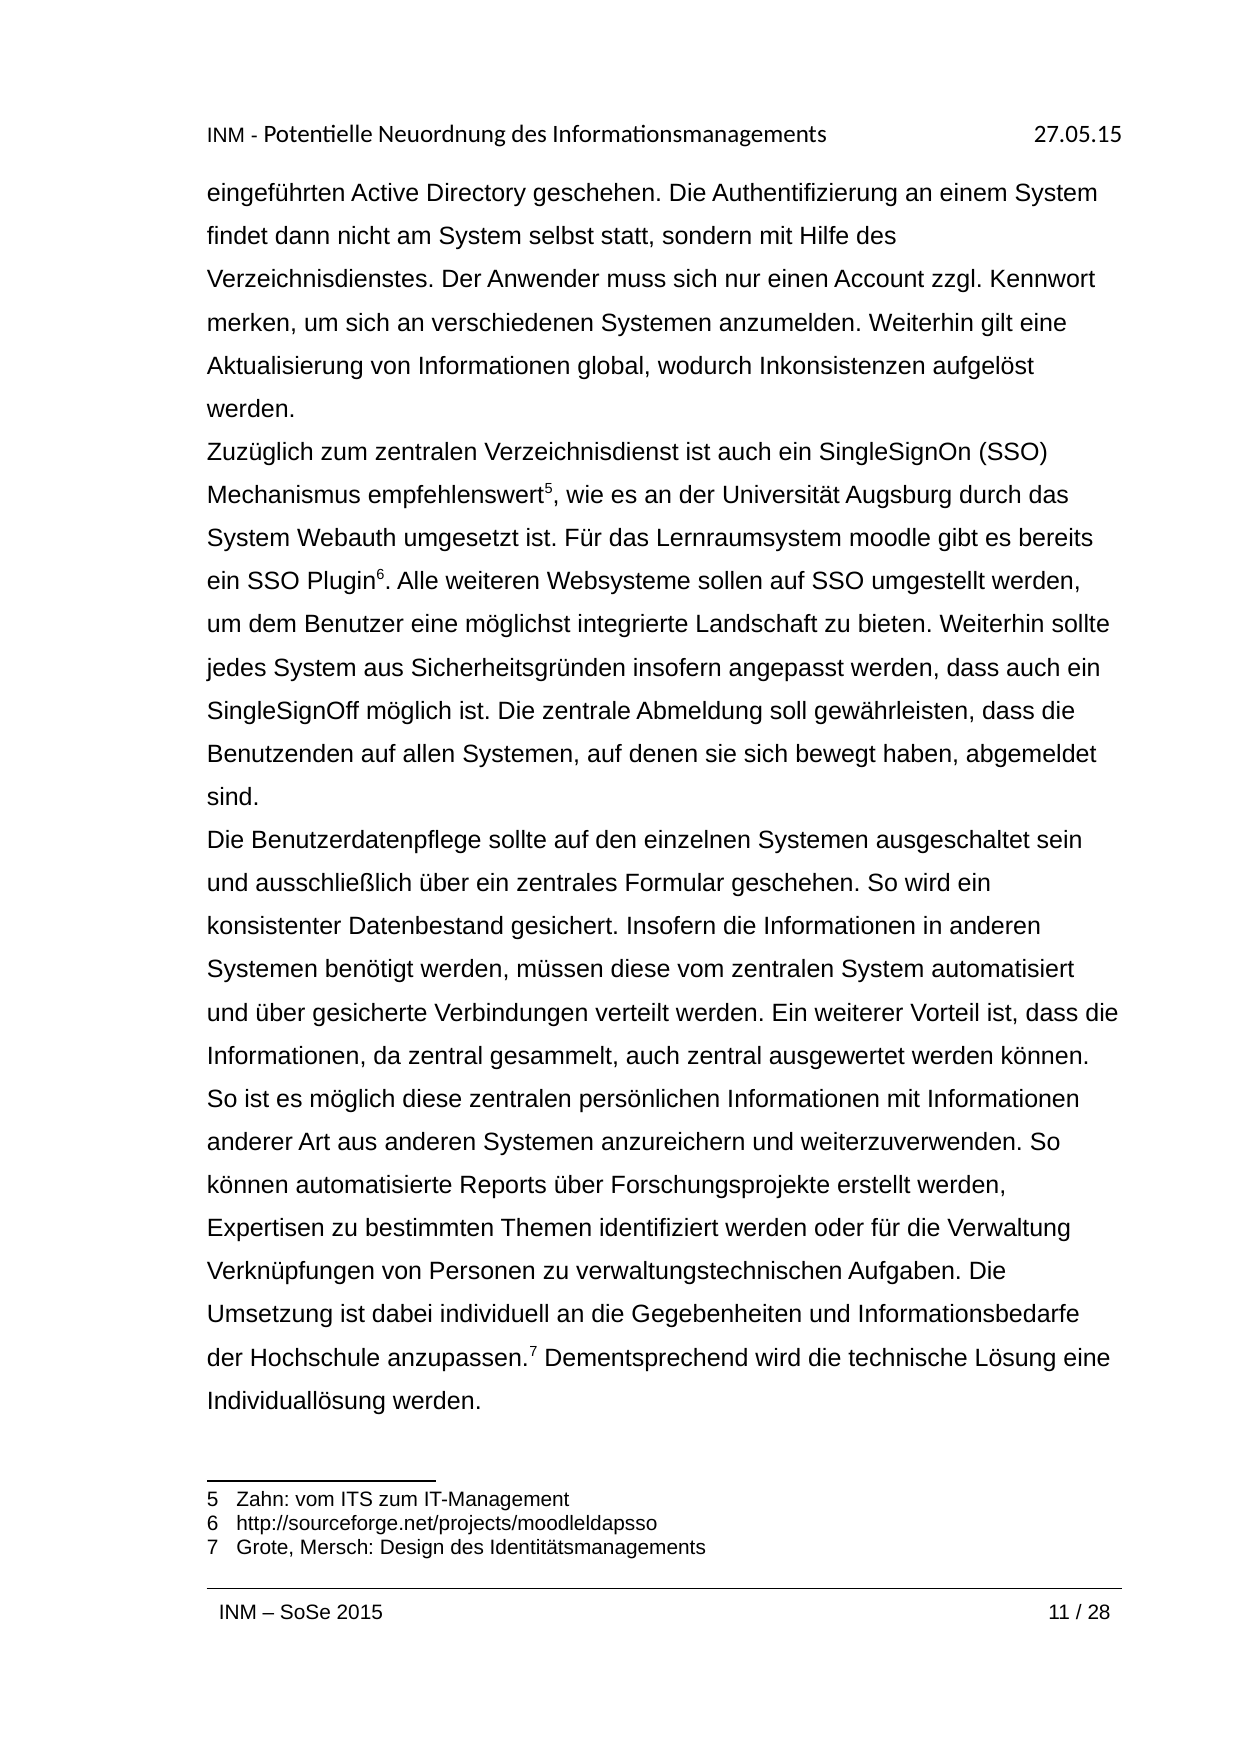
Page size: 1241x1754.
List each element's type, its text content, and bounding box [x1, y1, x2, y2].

text Zuzüglich zum zentralen Verzeichnisdienst ist auch ein SingleSignOn (SSO) Mechanismus empfehlenswert, wie es an der Universität Augsburg durch das System Webauth umgesetzt ist. Für das Lernraumsystem moodle gibt es bereits ein SSO Plugin. Alle weiteren Websysteme sollen auf SSO umgestellt werden, um dem Benutzer eine möglichst integrierte Landschaft zu bieten. Weiterhin sollte jedes System aus Sicherheitsgründen insofern angepasst werden, dass auch ein SingleSignOff möglich ist. Die zentrale Abmeldung soll gewährleisten, dass die Benutzenden auf allen Systemen, auf denen sie sich bewegt haben, abgemeldet sind. [207, 437, 1122, 811]
text Zahn: vom ITS zum IT-Management [207, 1487, 1122, 1511]
text http://sourceforge.net/projects/moodleldapsso [207, 1511, 1122, 1535]
text findet dann nicht am System selbst statt, sondern mit Hilfe des Verzeichnisdienstes. Der Anwender muss sich nur einen Account zzgl. Kennwort merken, um sich an verschiedenen Systemen anzumelden. Weiterhin gilt eine Aktualisierung von Informationen global, wodurch Inkonsistenzen aufgelöst werden. [207, 221, 1122, 422]
text Grote, Mersch: Design des Identitätsmanagements [207, 1535, 1122, 1559]
text Die Benutzerdatenpflege sollte auf den einzelnen Systemen ausgeschaltet sein und ausschließlich über ein zentrales Formular geschehen. So wird ein konsistenter Datenbestand gesichert. Insofern die Informationen in anderen Systemen benötigt werden, müssen diese vom zentralen System automatisiert und über gesicherte Verbindungen verteilt werden. Ein weiterer Vorteil ist, dass die Informationen, da zentral gesammelt, auch zentral ausgewertet werden können. [207, 825, 1122, 1069]
text eingeführten Active Directory geschehen. Die Authentifizierung an einem System [207, 178, 1122, 207]
text So ist es möglich diese zentralen persönlichen Informationen mit Informationen anderer Art aus anderen Systemen anzureichern und weiterzuverwenden. So können automatisierte Reports über Forschungsprojekte erstellt werden, Expertisen zu bestimmten Themen identifiziert werden oder für die Verwaltung Verknüpfungen von Personen zu verwaltungstechnischen Aufgaben. Die Umsetzung ist dabei individuell an die Gegebenheiten und Informationsbedarfe der Hochschule anzupassen. Dementsprechend wird die technische Lösung eine Individuallösung werden. [207, 1084, 1122, 1414]
